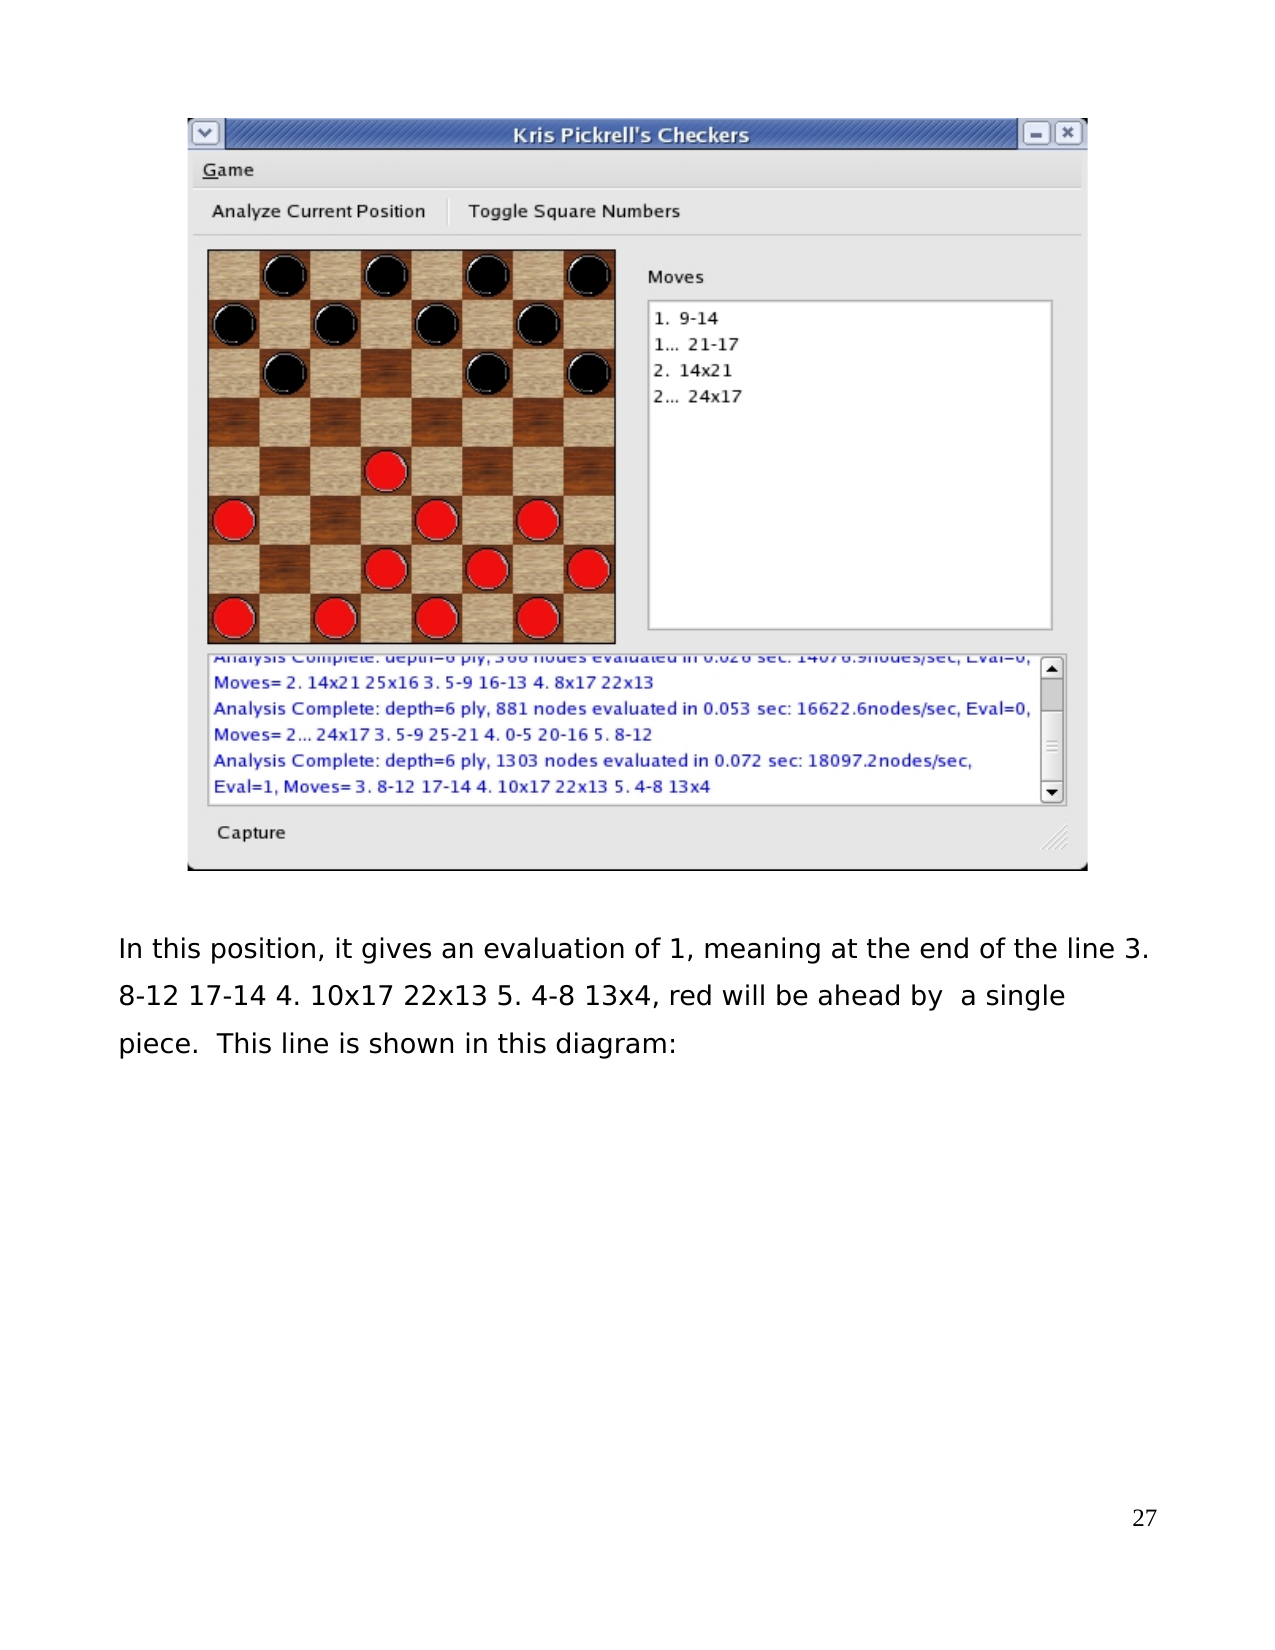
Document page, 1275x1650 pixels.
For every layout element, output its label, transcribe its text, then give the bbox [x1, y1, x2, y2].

picture [187, 118, 1088, 871]
text In this position, it gives an evaluation of 1, meaning at the end of the line 3. 8-12 17-14 4. 10x17 22x13 5. 4-8 13x4, red will be ahead by a single piece. This line is shown in this diagram: [118, 933, 1157, 1059]
